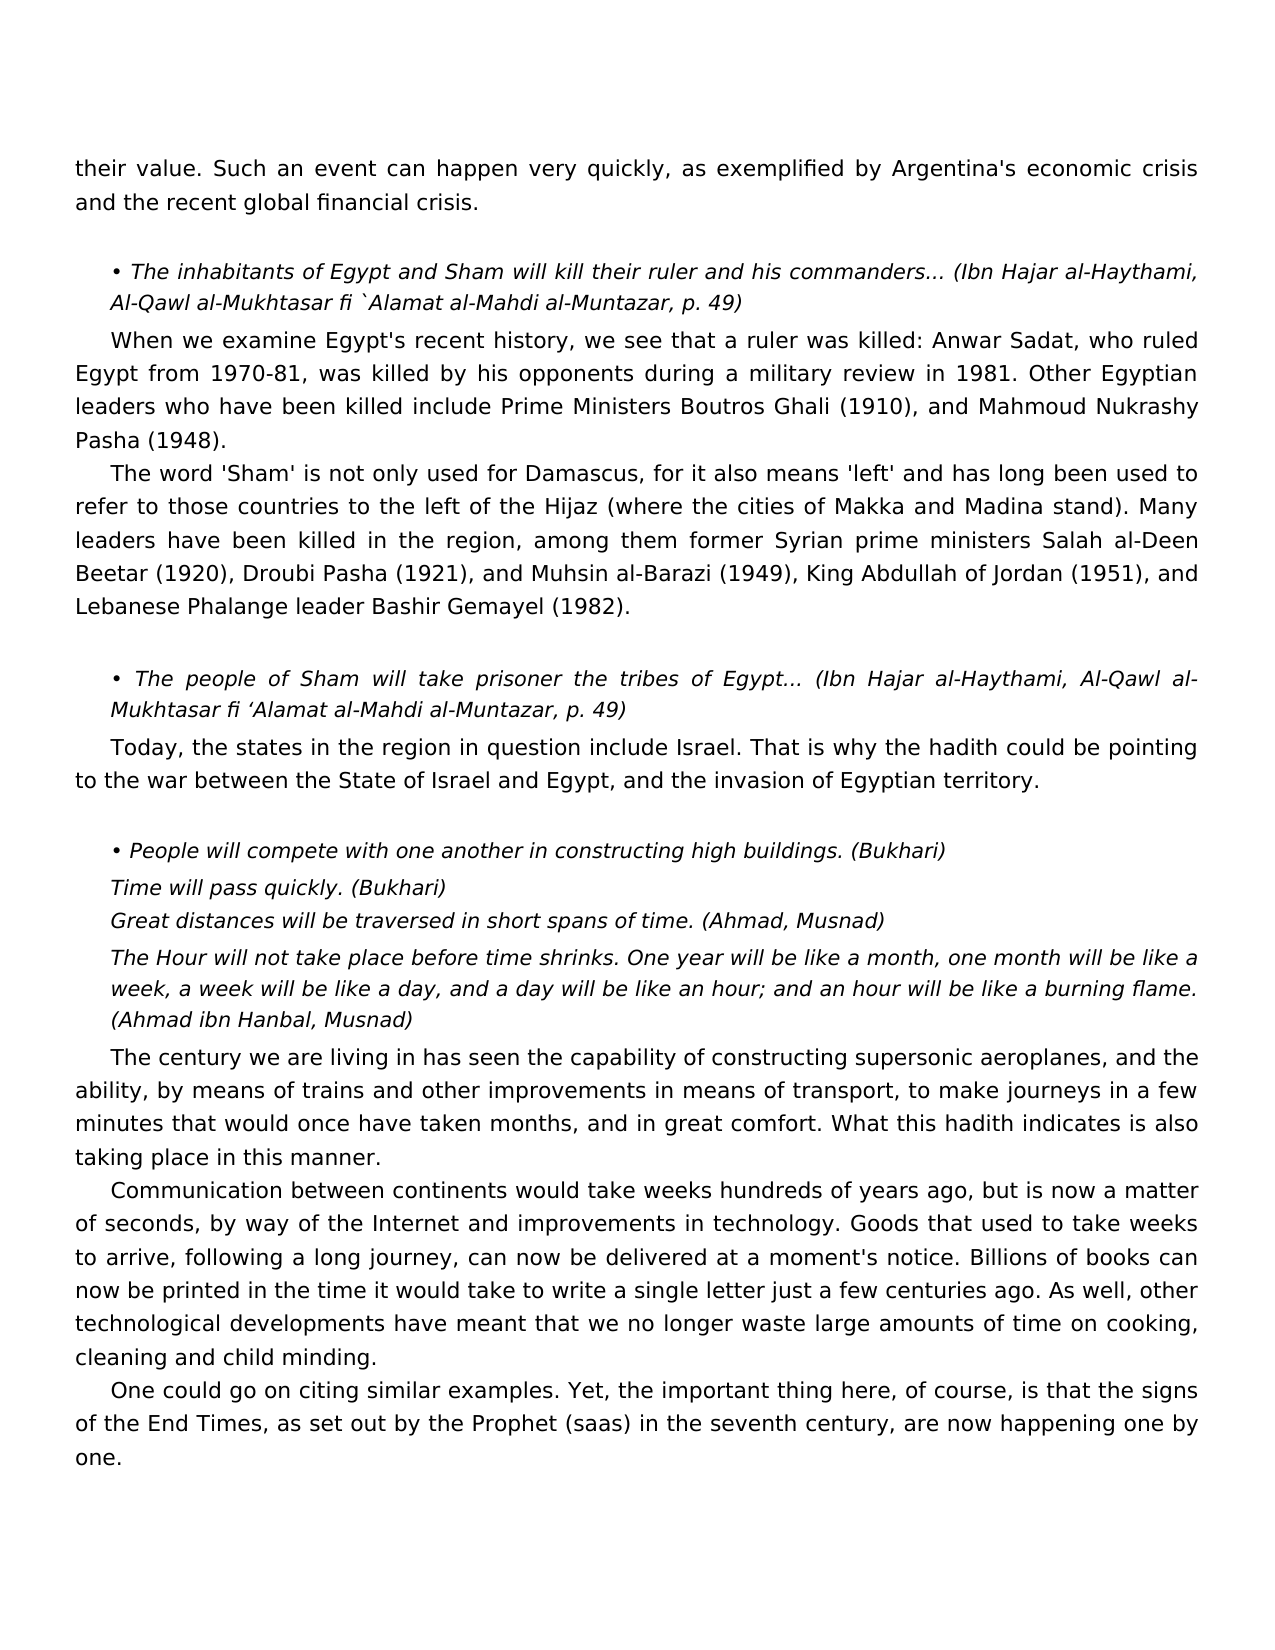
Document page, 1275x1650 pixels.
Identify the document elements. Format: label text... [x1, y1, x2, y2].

text The Hour will not take place before time shrinks. One year will be like a month, one month will be like a week, a week will be like a day, and a day will be like an hour; and an hour will be like a burning flame. (Ahmad ibn Hanbal, Musnad) [110, 940, 1200, 1034]
text Today, the states in the region in question include Israel. That is why the hadith could be pointing to the war between the State of Israel and Egypt, and the invasion of Egyptian territory. [75, 729, 1200, 795]
text The word 'Sham' is not only used for Damascus, for it also means 'left' and has long been used to refer to those countries to the left of the Hijaz (where the cities of Makka and Madina stand). Many leaders have been killed in the region, among them former Syrian prime ministers Salah al-Deen Beetar (1920), Droubi Pasha (1921), and Muhsin al-Barazi (1949), King Abdullah of Jordan (1951), and Lebanese Phalange leader Bashir Gemayel (1982). [75, 455, 1200, 621]
text One could go on citing similar examples. Yet, the important thing here, of course, is that the signs of the End Times, as set out by the Prophet (saas) in the seventh century, are now happening one by one. [75, 1372, 1200, 1472]
text their value. Such an event can happen very quickly, as exemplified by Argentina's economic crisis and the recent global financial crisis. [75, 150, 1200, 217]
text • The people of Sham will take prisoner the tribes of Egypt... (Ibn Hajar al-Haythami, Al-Qawl al-Mukhtasar fi ‘Alamat al-Mahdi al-Muntazar, p. 49) [110, 662, 1200, 724]
text Great distances will be traversed in short spans of time. (Ahmad, Musnad) [75, 902, 1200, 936]
text Communication between continents would take weeks hundreds of years ago, but is now a matter of seconds, by way of the Internet and improvements in technology. Goods that used to take weeks to arrive, following a long journey, can now be delivered at a moment's notice. Billions of books can now be printed in the time it would take to write a single letter just a few centuries ago. As well, other technological developments have meant that we no longer waste large amounts of time on cooking, cleaning and child minding. [75, 1172, 1200, 1372]
text The century we are living in has seen the capability of constructing supersonic aeroplanes, and the ability, by means of trains and other improvements in means of transport, to make journeys in a few minutes that would once have taken months, and in great comfort. What this hadith indicates is also taking place in this manner. [75, 1038, 1200, 1172]
text When we examine Egypt's recent history, we see that a ruler was killed: Anwar Sadat, who ruled Egypt from 1970-81, was killed by his opponents during a military review in 1981. Other Egyptian leaders who have been killed include Prime Ministers Boutros Ghali (1910), and Mahmoud Nukrashy Pasha (1948). [75, 321, 1200, 455]
text • The inhabitants of Egypt and Sham will kill their ruler and his commanders... (Ibn Hajar al-Haythami, Al-Qawl al-Mukhtasar fi `Alamat al-Mahdi al-Muntazar, p. 49) [110, 254, 1200, 317]
text • People will compete with one another in constructing high buildings. (Bukhari) [110, 833, 1200, 864]
text Time will pass quickly. (Bukhari) [75, 869, 1200, 902]
